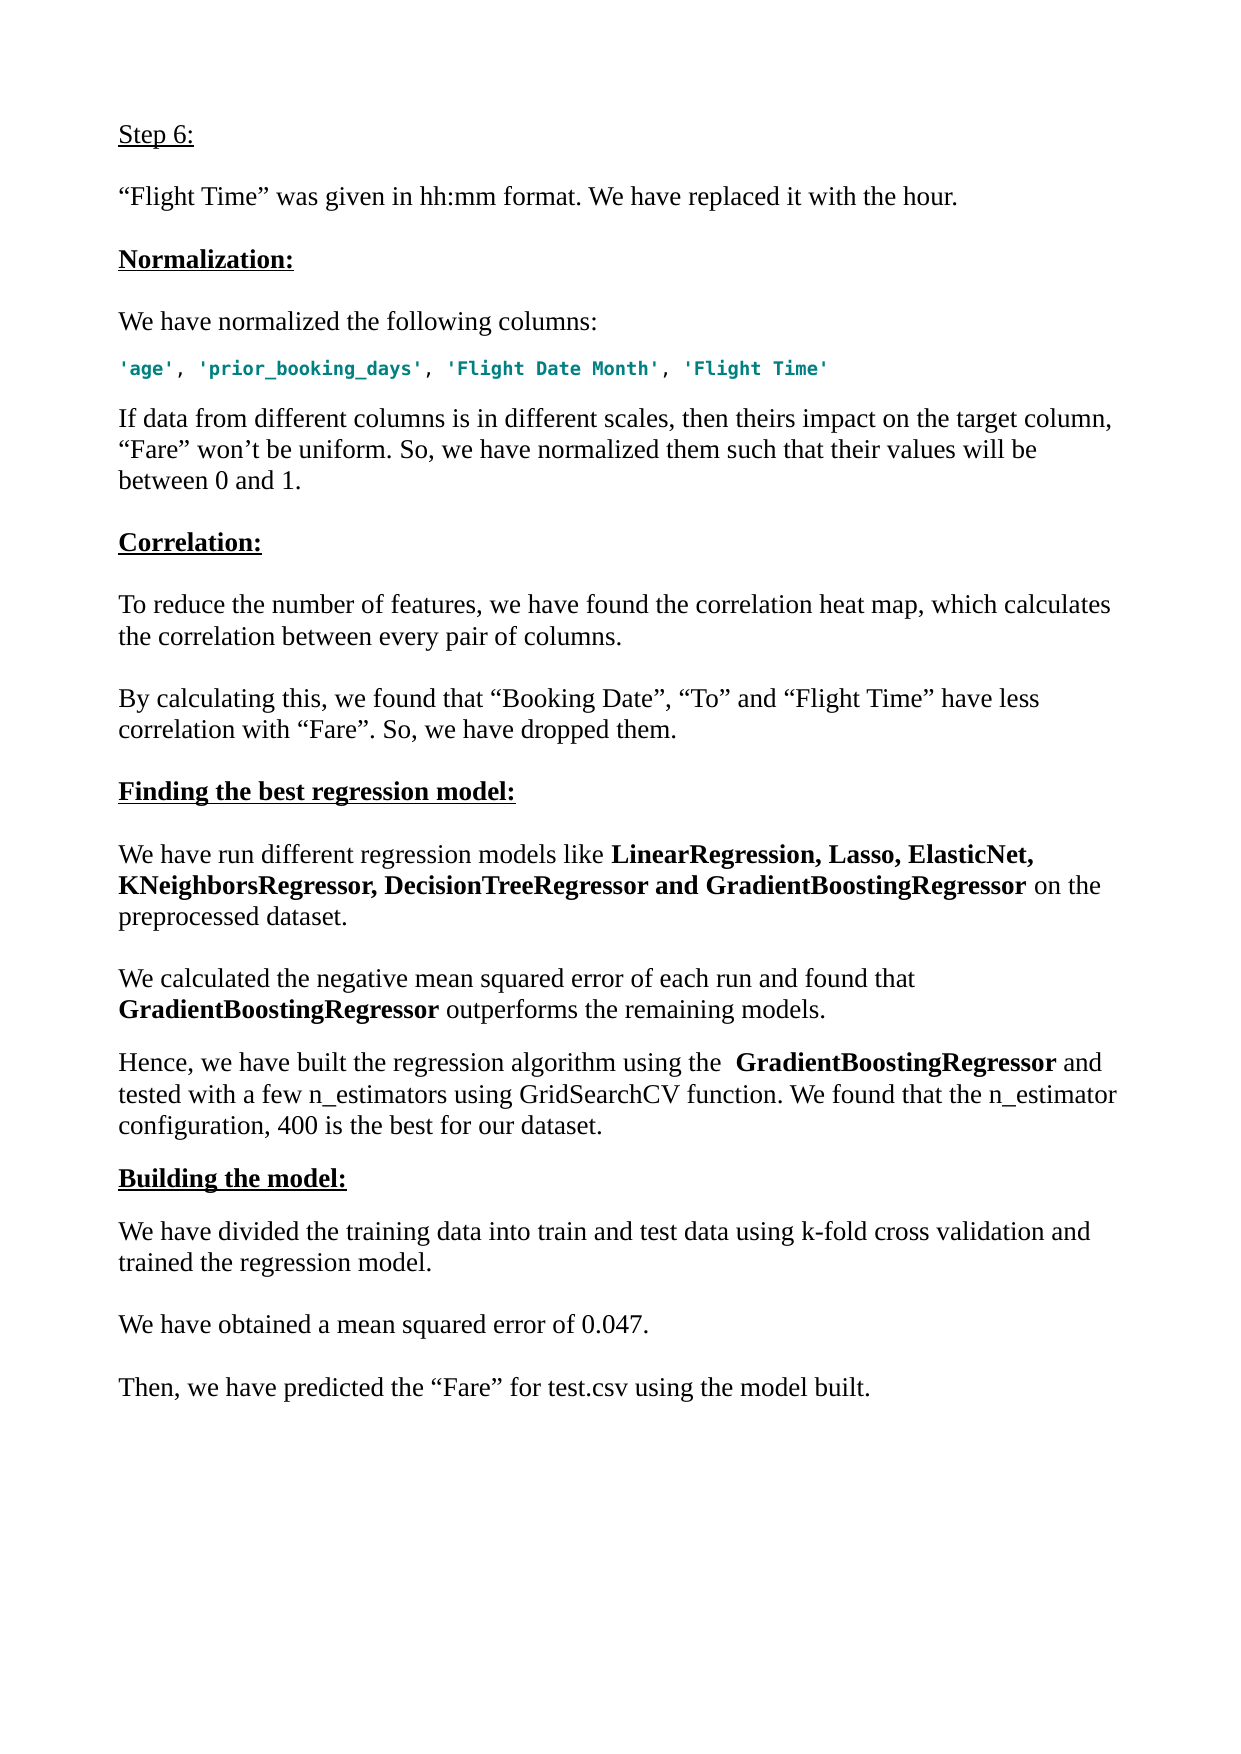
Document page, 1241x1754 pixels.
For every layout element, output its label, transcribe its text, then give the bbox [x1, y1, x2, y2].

text By calculating this, we found that “Booking Date”, “To” and “Flight Time” have less correlation with “Fare”. So, we have dropped them. [118, 682, 1122, 744]
text We have divided the training data into train and test data using k-fold cross validation and trained the regression model. [118, 1215, 1122, 1277]
text We calculated the negative mean squared error of each run and found that GradientBoostingRegressor outperforms the remaining models. [118, 962, 1122, 1025]
text Hence, we have built the regression algorithm using the GradientBoostingRegressor and tested with a few n_estimators using GridSearchCV function. We found that the n_estimator configuration, 400 is the best for our dataset. [118, 1047, 1122, 1140]
text We have normalized the following columns: [118, 305, 1122, 336]
text Step 6: [118, 118, 1122, 149]
text Then, we have predicted the “Fare” for test.csv using the model built. [118, 1371, 1122, 1402]
text 'age', 'prior_booking_days', 'Flight Date Month', 'Flight Time' [118, 358, 1122, 380]
text If data from different columns is in different scales, then theirs impact on the target column, “Fare” won’t be uniform. So, we have normalized them such that their values will be between 0 and 1. [118, 402, 1122, 495]
text Normalization: [118, 243, 1122, 274]
text To reduce the number of features, we have found the correlation heat map, which calculates the correlation between every pair of columns. [118, 589, 1122, 651]
text Finding the best regression model: [118, 776, 1122, 807]
text Correlation: [118, 526, 1122, 557]
text We have run different regression models like LinearRegression, Lasso, ElasticNet, KNeighborsRegressor, DecisionTreeRegressor and GradientBoostingRegressor on the preprocessed dataset. [118, 838, 1122, 931]
text Building the model: [118, 1162, 1122, 1193]
text We have obtained a mean squared error of 0.047. [118, 1308, 1122, 1339]
text “Flight Time” was given in hh:mm format. We have replaced it with the hour. [118, 180, 1122, 212]
